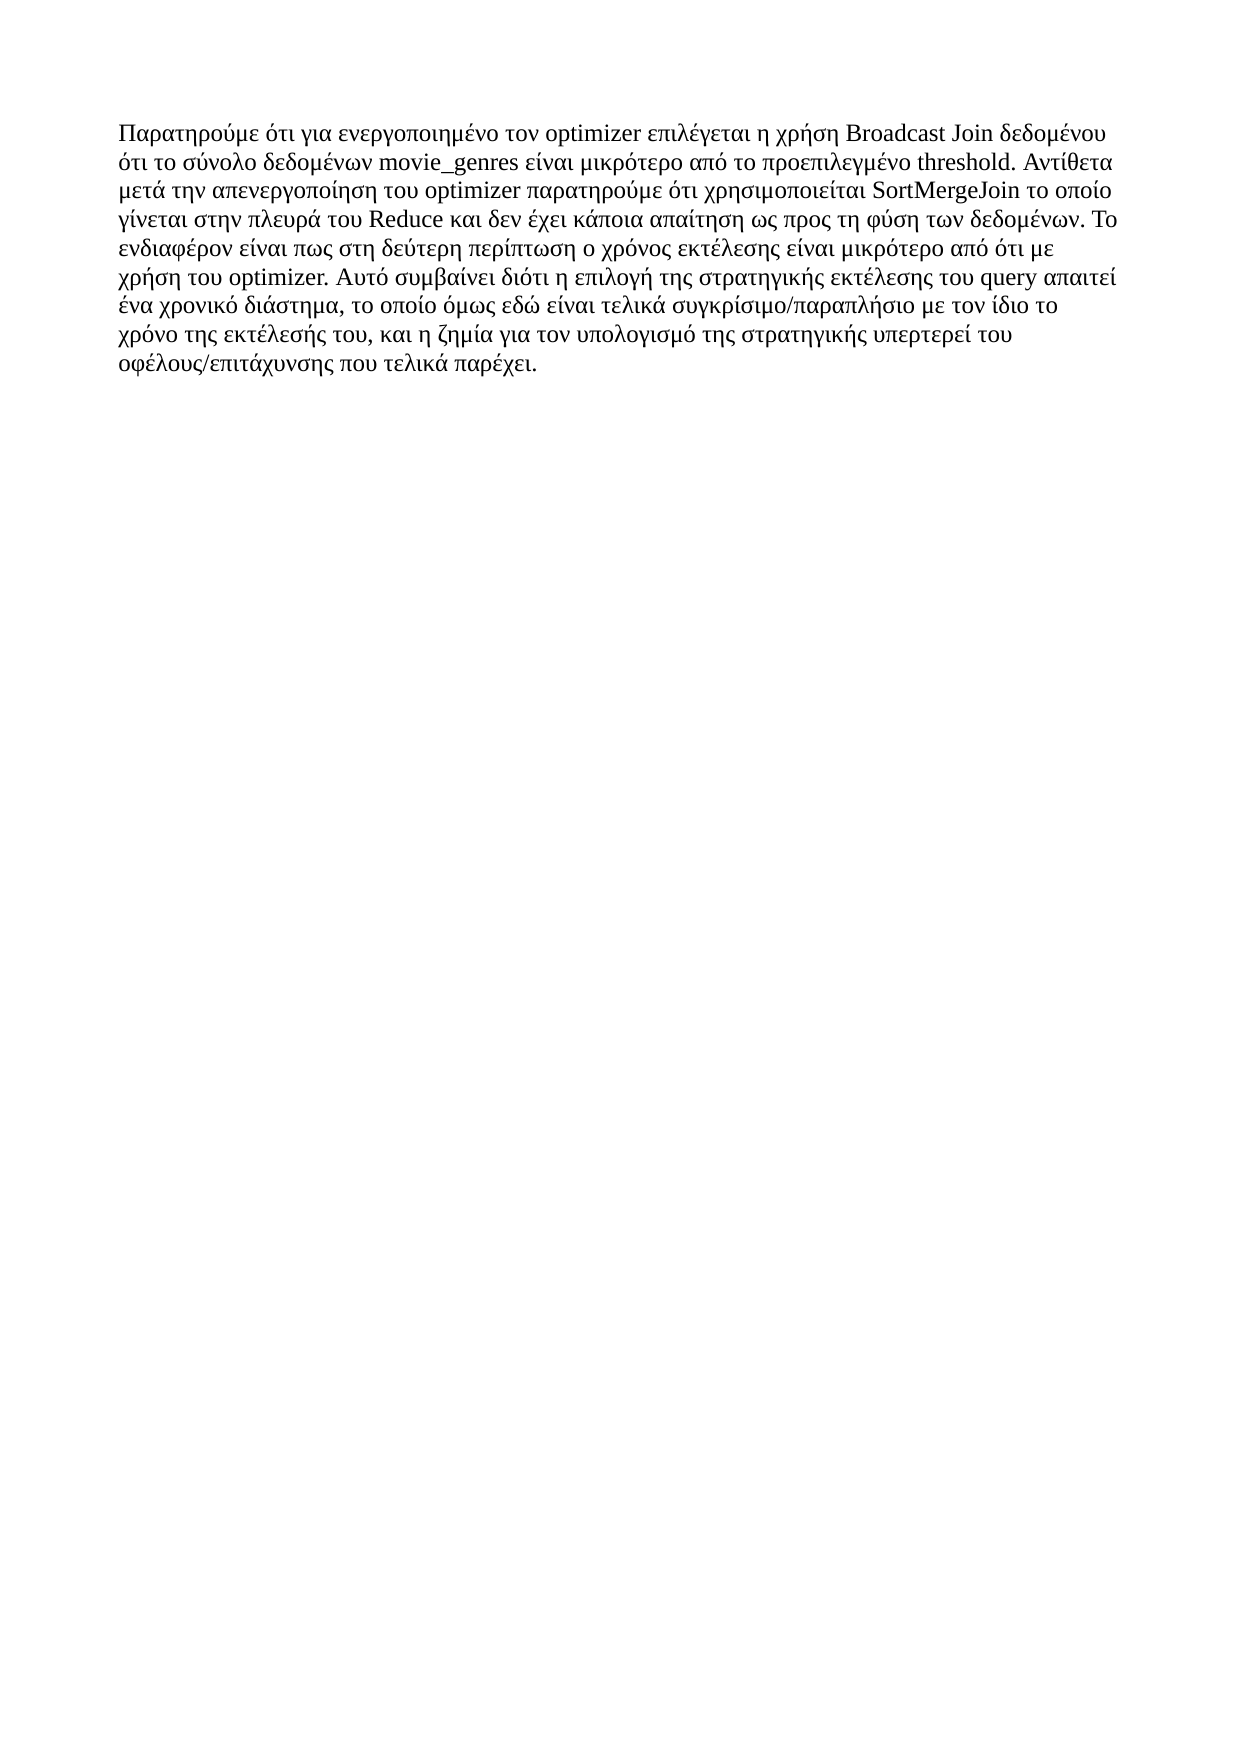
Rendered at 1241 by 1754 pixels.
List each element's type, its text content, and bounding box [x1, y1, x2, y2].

text Παρατηρούμε ότι για ενεργοποιημένο τον optimizer επιλέγεται η χρήση Broadcast Join δεδομένου ότι το σύνολο δεδομένων movie_genres είναι μικρότερο από το προεπιλεγμένο threshold. Αντίθετα μετά την απενεργοποίηση του optimizer παρατηρούμε ότι χρησιμοποιείται SortMergeJoin το οποίο γίνεται στην πλευρά του Reduce και δεν έχει κάποια απαίτηση ως προς τη φύση των δεδομένων. Το ενδιαφέρον είναι πως στη δεύτερη περίπτωση ο χρόνος εκτέλεσης είναι μικρότερο από ότι με χρήση του optimizer. Αυτό συμβαίνει διότι η επιλογή της στρατηγικής εκτέλεσης του query απαιτεί ένα χρονικό διάστημα, το οποίο όμως εδώ είναι τελικά συγκρίσιμο/παραπλήσιο με τον ίδιο το χρόνο της εκτέλεσής του, και η ζημία για τον υπολογισμό της στρατηγικής υπερτερεί του οφέλους/επιτάχυνσης που τελικά παρέχει. [118, 118, 1122, 377]
